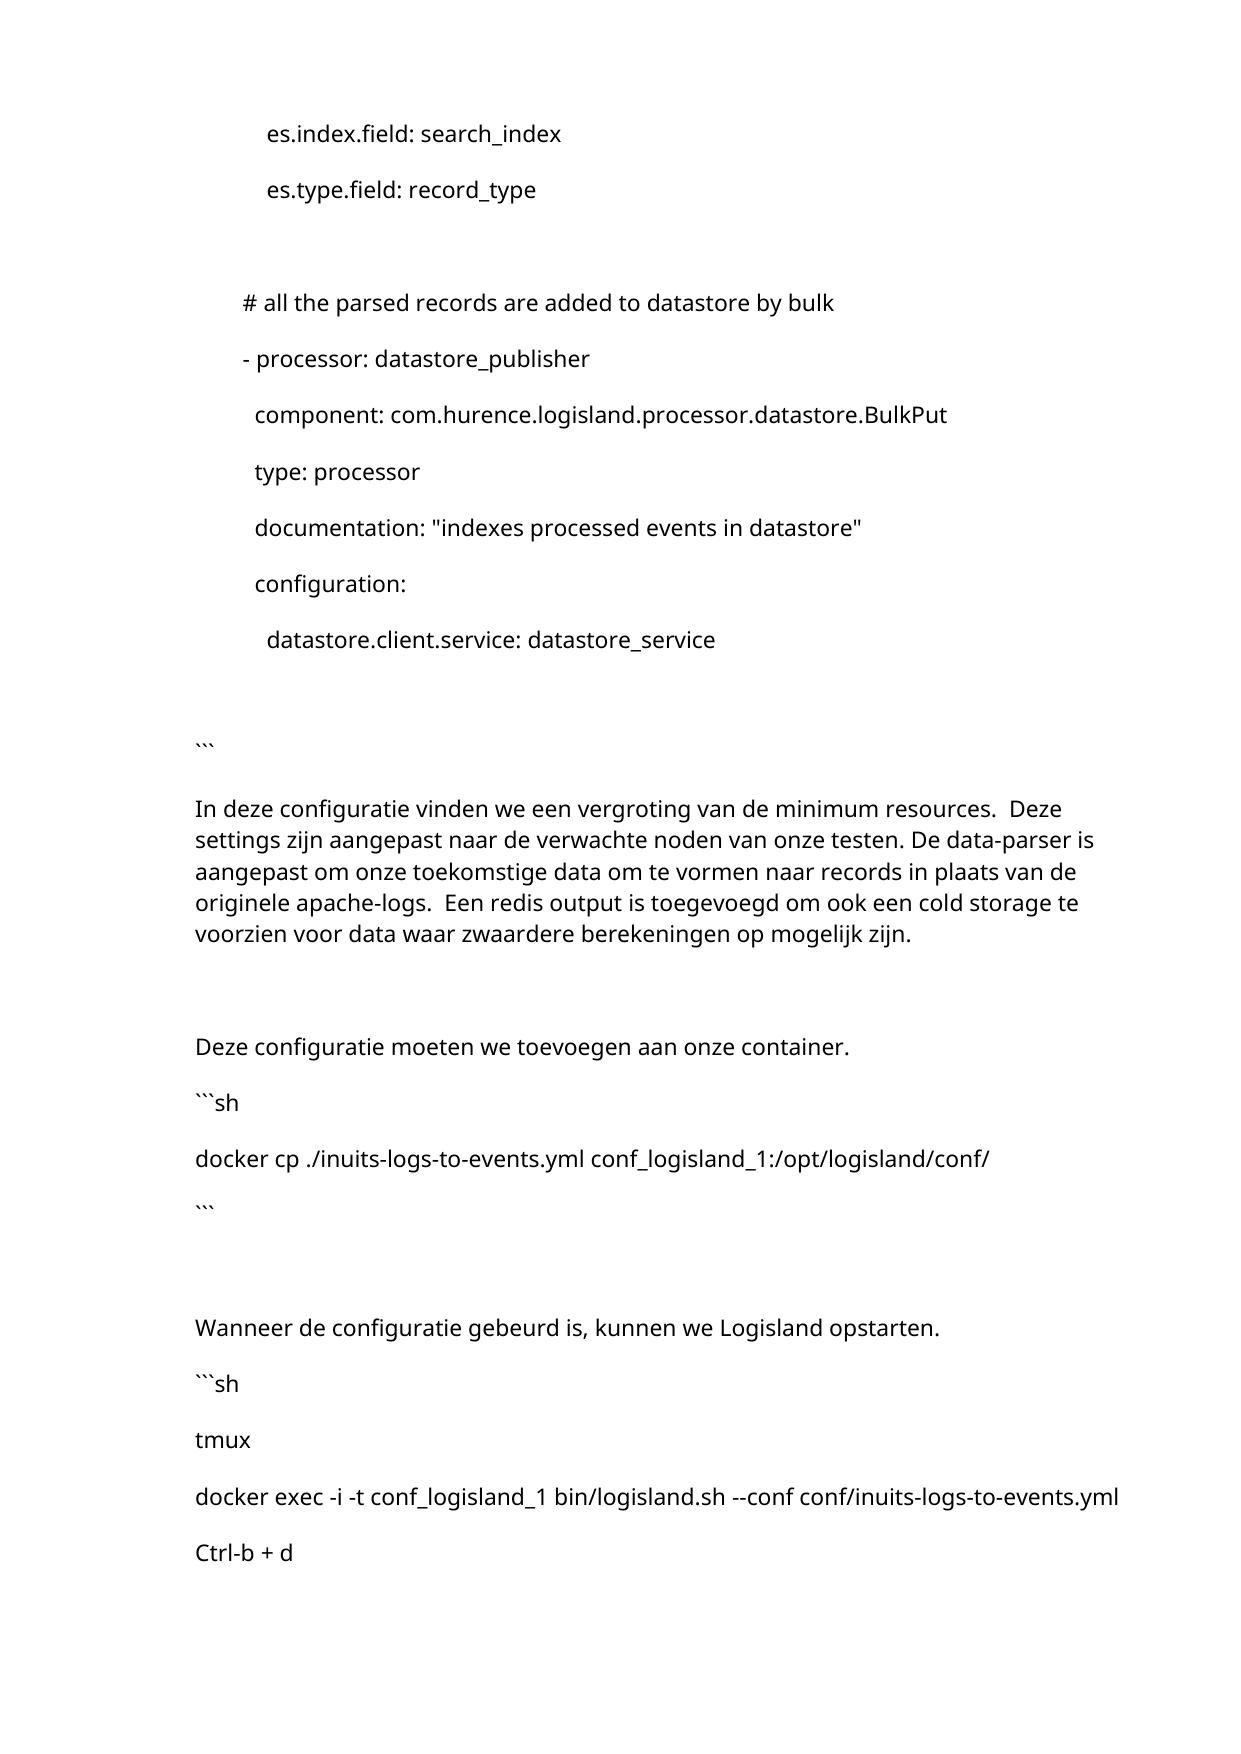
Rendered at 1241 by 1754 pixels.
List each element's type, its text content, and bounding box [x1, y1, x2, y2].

text - processor: datastore_publisher [195, 343, 1122, 374]
text Ctrl-b + d [195, 1537, 1122, 1568]
text In deze configuratie vinden we een vergroting van de minimum resources. Deze settings zijn aangepast naar de verwachte noden van onze testen. De data-parser is aangepast om onze toekomstige data om te vormen naar records in plaats van de originele apache-logs. Een redis output is toegevoegd om ook een cold storage te voorzien voor data waar zwaardere berekeningen op mogelijk zijn. [195, 793, 1122, 949]
text configuration: [195, 568, 1122, 599]
text docker cp ./inuits-logs-to-events.yml conf_logisland_1:/opt/logisland/conf/ [195, 1143, 1122, 1174]
text ```sh [195, 1087, 1122, 1118]
text documentation: "indexes processed events in datastore" [195, 512, 1122, 543]
text Deze configuratie moeten we toevoegen aan onze container. [195, 1031, 1122, 1062]
text datastore.client.service: datastore_service [195, 624, 1122, 656]
text ```sh [195, 1368, 1122, 1399]
text component: com.hurence.logisland.processor.datastore.BulkPut [195, 399, 1122, 431]
text docker exec -i -t conf_logisland_1 bin/logisland.sh --conf conf/inuits-logs-to-events.yml [195, 1481, 1122, 1512]
text es.type.field: record_type [195, 174, 1122, 206]
text Wanneer de configuratie gebeurd is, kunnen we Logisland opstarten. [195, 1312, 1122, 1343]
text # all the parsed records are added to datastore by bulk [195, 287, 1122, 318]
text es.index.field: search_index [195, 118, 1122, 149]
text ``` [195, 737, 1122, 768]
text ``` [195, 1199, 1122, 1231]
text type: processor [195, 456, 1122, 487]
text tmux [195, 1424, 1122, 1456]
